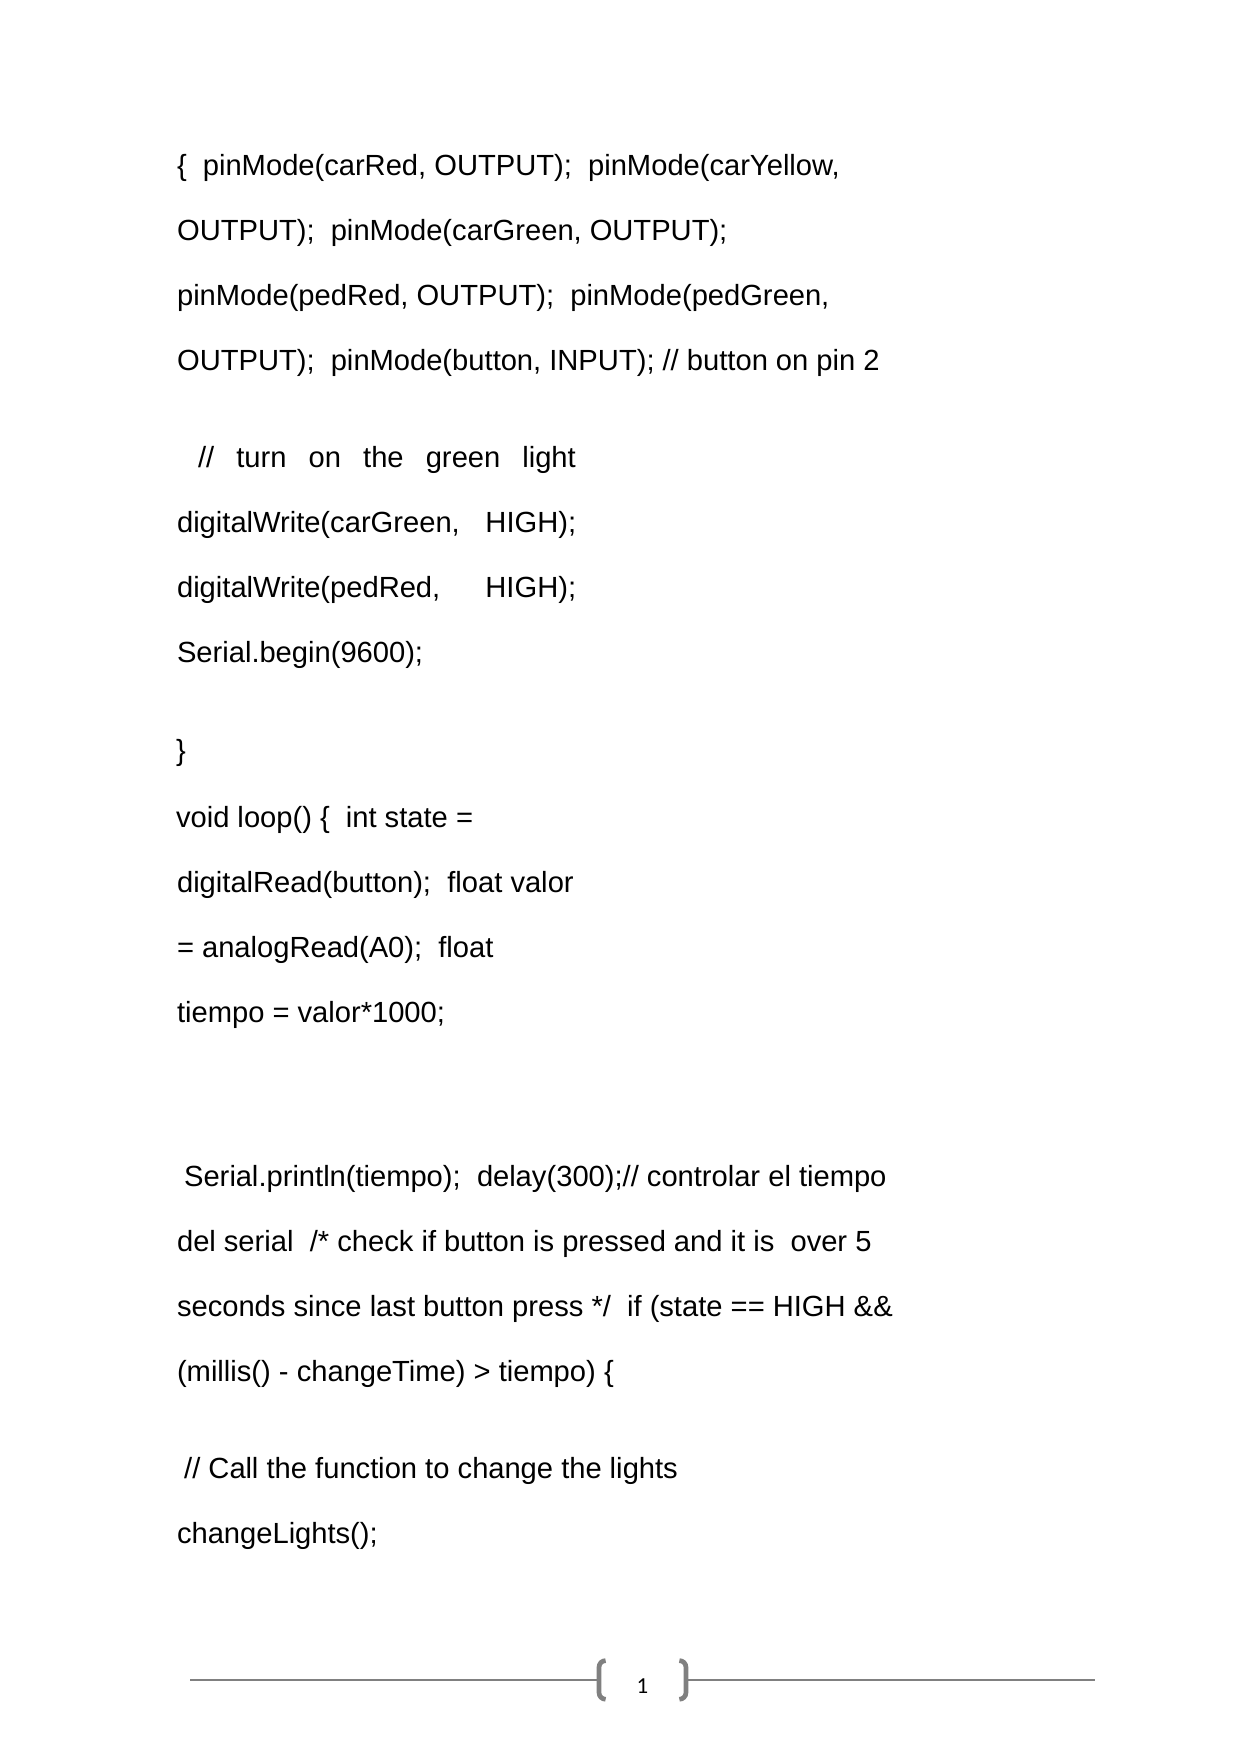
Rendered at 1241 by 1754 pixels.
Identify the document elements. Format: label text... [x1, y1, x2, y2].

text // Call the function to change the lights changeLights(); [176, 1451, 889, 1550]
text { pinMode(carRed, OUTPUT); pinMode(carYellow, OUTPUT); pinMode(carGreen, OUTPUT); pinMode(pedRed, OUTPUT); pinMode(pedGreen, OUTPUT); pinMode(button, INPUT); // button on pin 2 [176, 148, 908, 376]
text Serial.println(tiempo); delay(300);// controlar el tiempo del serial /* check if button is pressed and it is over 5 seconds since last button press */ if (state == HIGH && (millis() - changeTime) > tiempo) { [176, 1159, 906, 1387]
text } [176, 733, 1109, 766]
text // turn on the green light digitalWrite(carGreen, HIGH); digitalWrite(pedRed, HIGH); Serial.begin(9600); [176, 440, 576, 669]
text void loop() { int state = digitalRead(button); float valor = analogRead(A0); float tiempo = valor*1000; [176, 799, 583, 1028]
